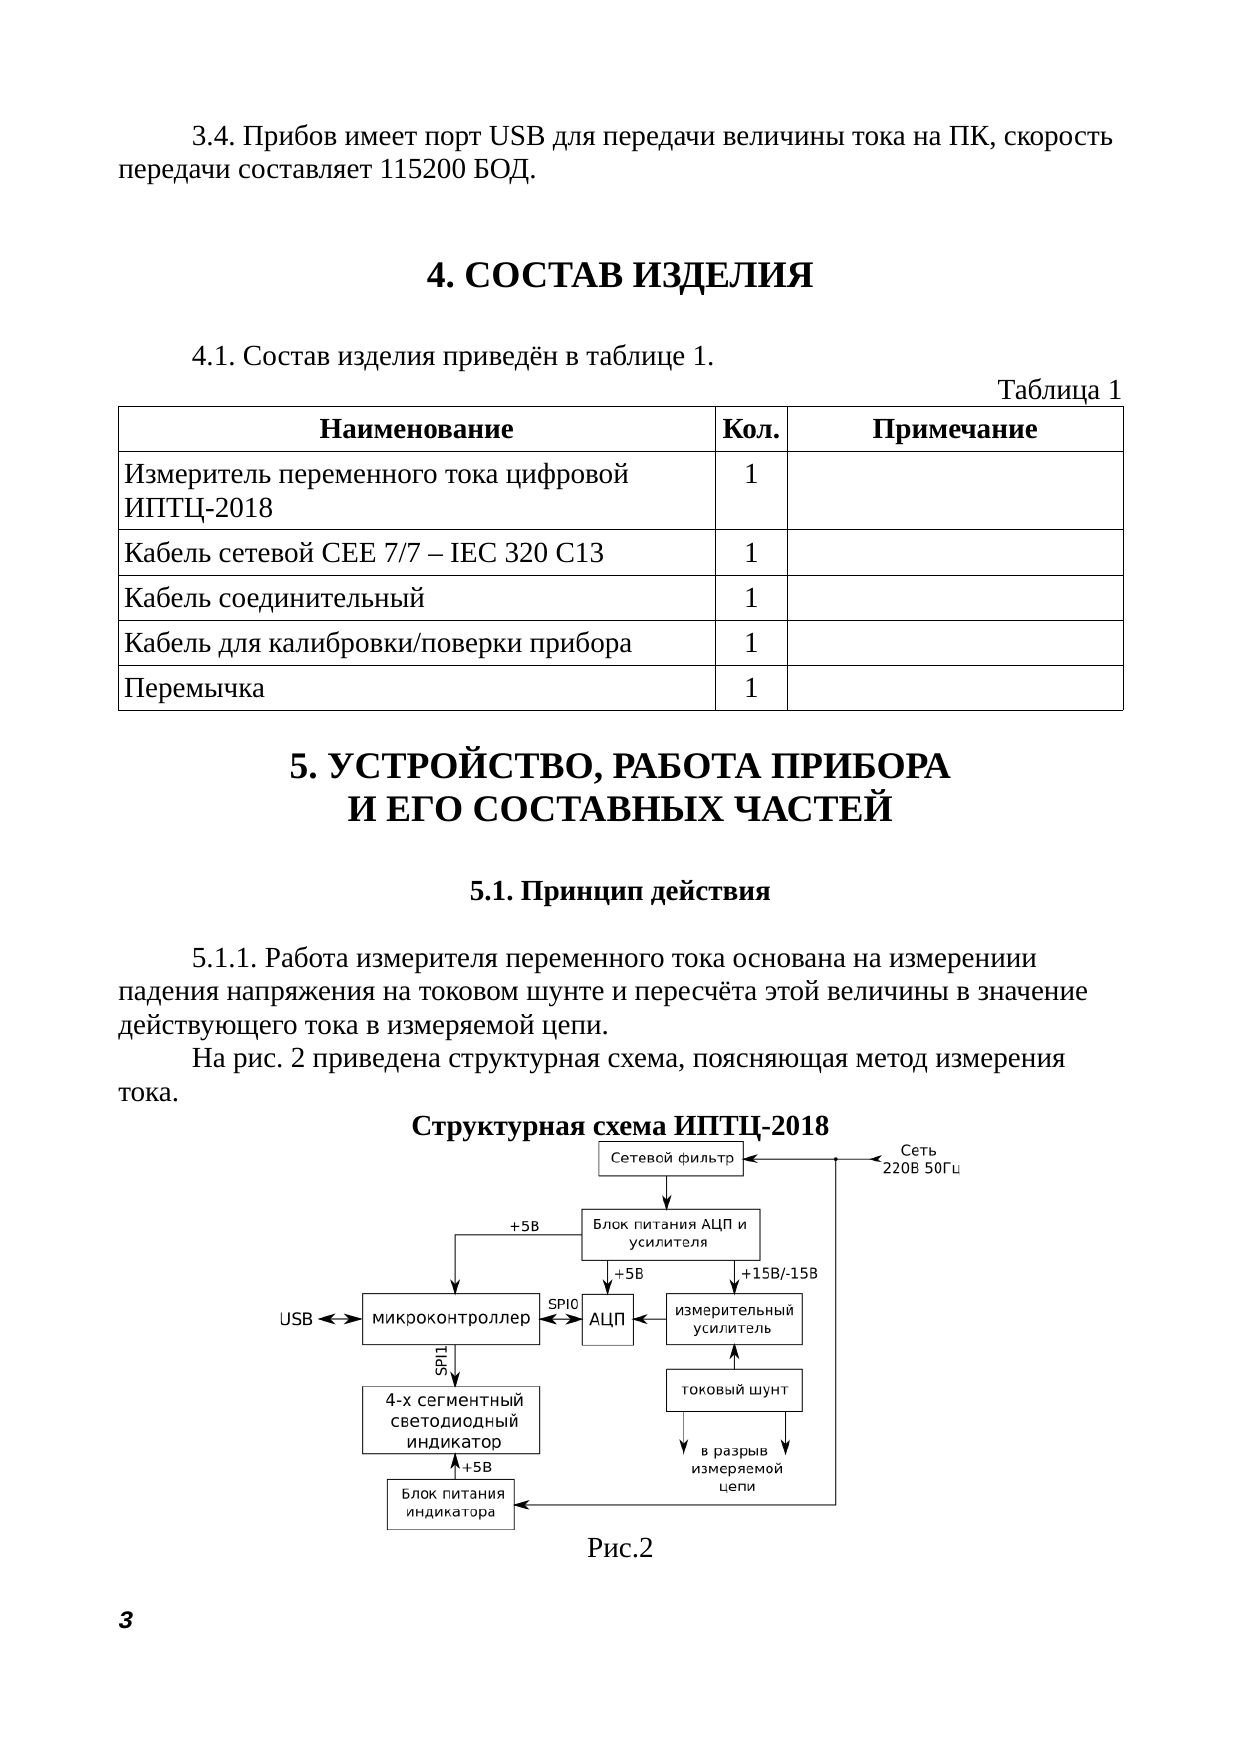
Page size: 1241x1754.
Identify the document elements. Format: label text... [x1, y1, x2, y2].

text Таблица 1 [118, 372, 1122, 406]
table_cell 1 [716, 666, 787, 710]
text На рис. 2 приведена структурная схема, поясняющая метод измерения тока. [118, 1041, 1122, 1108]
table_cell [788, 666, 1123, 710]
table_cell 1 [716, 576, 787, 619]
picture [280, 1141, 960, 1530]
text Рис.2 [118, 1141, 1122, 1563]
table_cell 1 [716, 621, 787, 665]
text Структурная схема ИПТЦ-2018 [118, 1108, 1122, 1141]
table_cell Кабель для калибровки/поверки прибора [119, 621, 715, 665]
text 4. СОСТАВ ИЗДЕЛИЯ [118, 252, 1122, 295]
text 5. УСТРОЙСТВО, РАБОТА ПРИБОРА [118, 743, 1122, 787]
table_cell 1 [716, 530, 787, 574]
table_header Наименование [119, 407, 715, 451]
table_cell Кабель соединительный [119, 576, 715, 619]
table_cell 1 [716, 452, 787, 529]
table_cell Измеритель переменного тока цифровой ИПТЦ-2018 [119, 452, 715, 529]
text 5.1. Принцип действия [118, 873, 1122, 906]
table_cell [788, 621, 1123, 665]
table_cell [788, 452, 1123, 529]
table_cell [788, 576, 1123, 619]
table_cell Кабель сетевой CEE 7/7 – IEC 320 C13 [119, 530, 715, 574]
text И ЕГО СОСТАВНЫХ ЧАСТЕЙ [118, 787, 1122, 830]
table_header Кол. [716, 407, 787, 451]
table_cell [788, 530, 1123, 574]
text 3.4. Прибов имеет порт USB для передачи величины тока на ПК, скорость передачи составляет 115200 БОД. [118, 118, 1122, 185]
table_cell Перемычка [119, 666, 715, 710]
table_header Примечание [788, 407, 1123, 451]
text 5.1.1. Работа измерителя переменного тока основана на измерениии падения напряжения на токовом шунте и пересчёта этой величины в значение действующего тока в измеряемой цепи. [118, 940, 1122, 1041]
text 4.1. Состав изделия приведён в таблице 1. [118, 338, 1122, 372]
